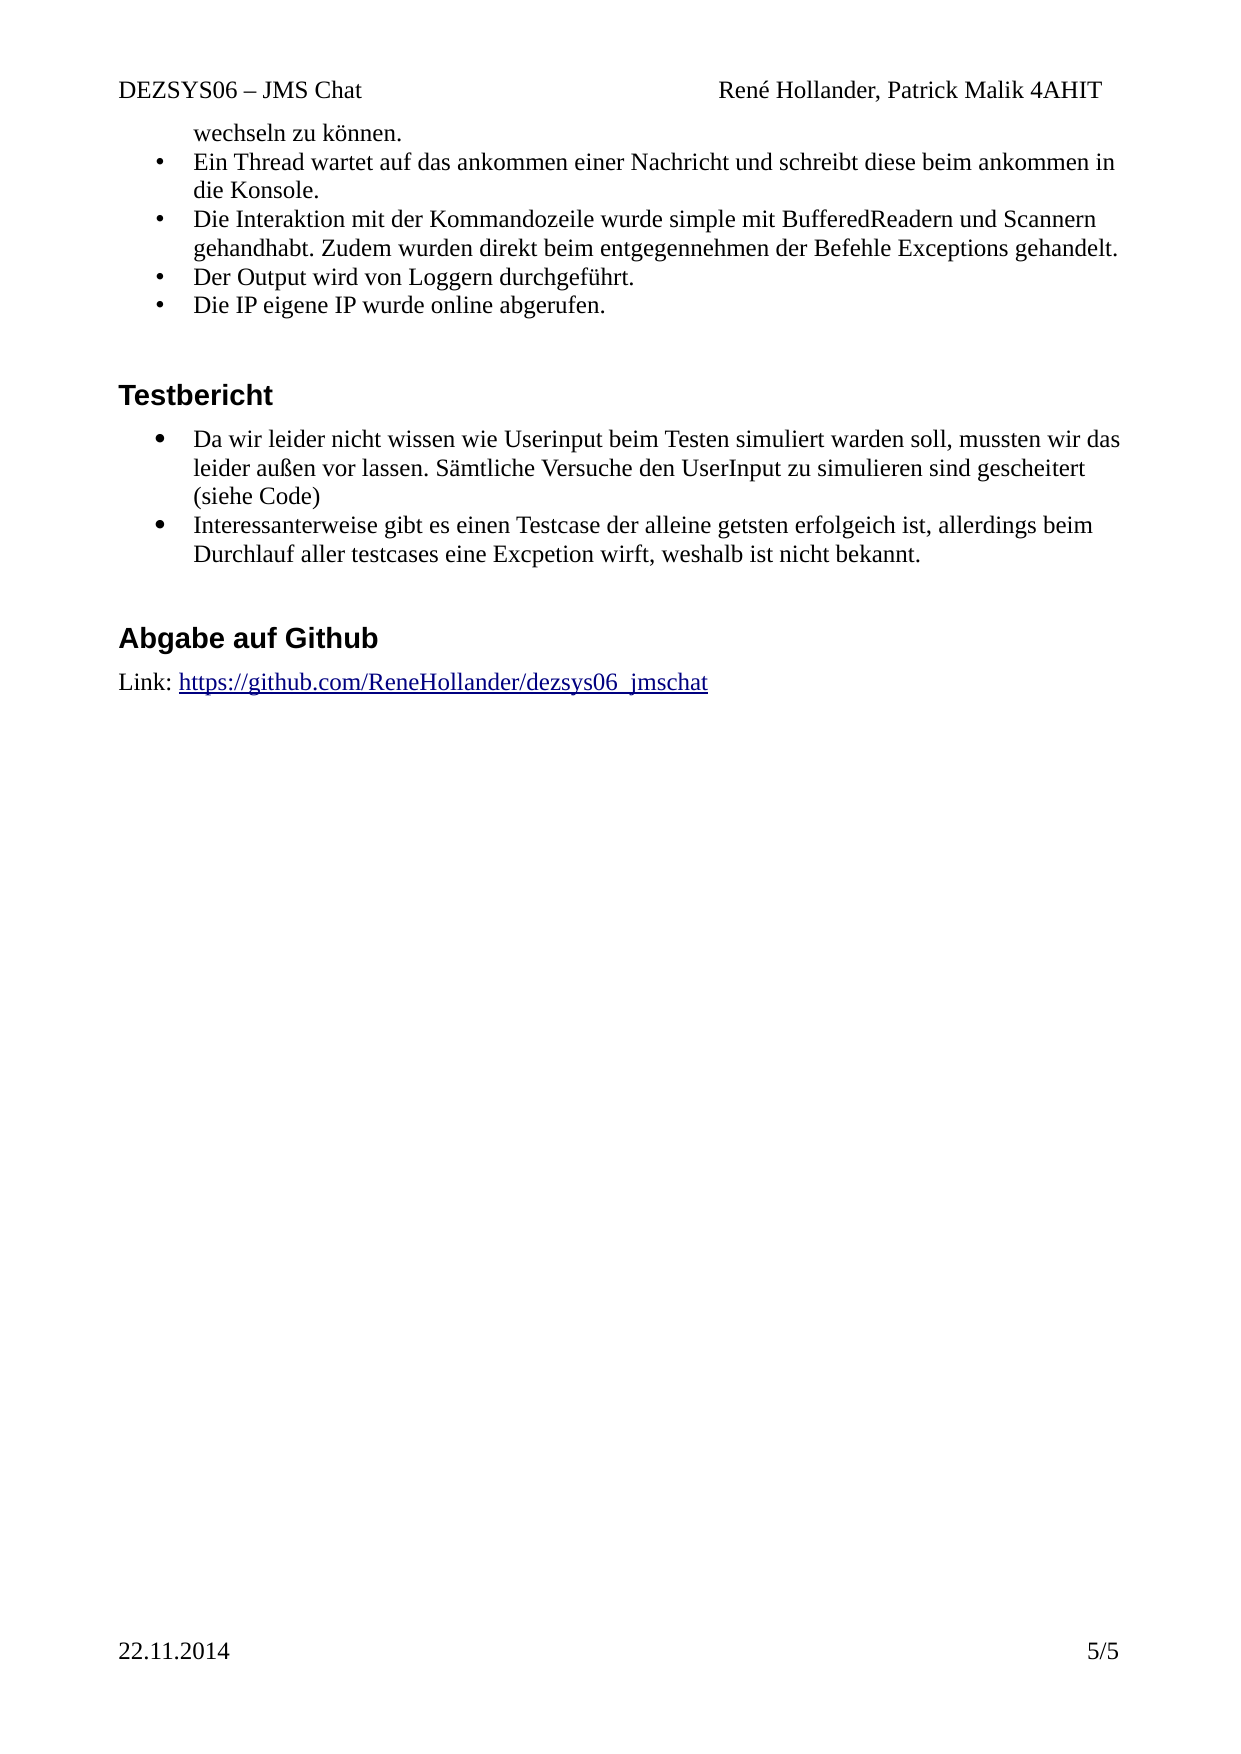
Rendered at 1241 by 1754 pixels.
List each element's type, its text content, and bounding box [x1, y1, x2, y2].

subtitle Testbericht [118, 378, 1122, 411]
list Da wir leider nicht wissen wie Userinput beim Testen simuliert warden soll, mussten wir das leider außen vor lassen. Sämtliche Versuche den UserInput zu simulieren sind gescheitert (siehe Code) [156, 424, 1122, 510]
text Link: https://github.com/ReneHollander/dezsys06_jmschat [118, 667, 1122, 696]
list Die Interaktion mit der Kommandozeile wurde simple mit BufferedReadern und Scannern gehandhabt. Zudem wurden direkt beim entgegennehmen der Befehle Exceptions gehandelt. [156, 204, 1122, 262]
list Die IP eigene IP wurde online abgerufen. [156, 291, 1122, 319]
list Interessanterweise gibt es einen Testcase der alleine getsten erfolgeich ist, allerdings beim Durchlauf aller testcases eine Excpetion wirft, weshalb ist nicht bekannt. [156, 510, 1122, 568]
subtitle Abgabe auf Github [118, 621, 1122, 655]
list wechseln zu können. [156, 118, 1122, 147]
list Ein Thread wartet auf das ankommen einer Nachricht und schreibt diese beim ankommen in die Konsole. [156, 147, 1122, 204]
list Der Output wird von Loggern durchgeführt. [156, 262, 1122, 291]
